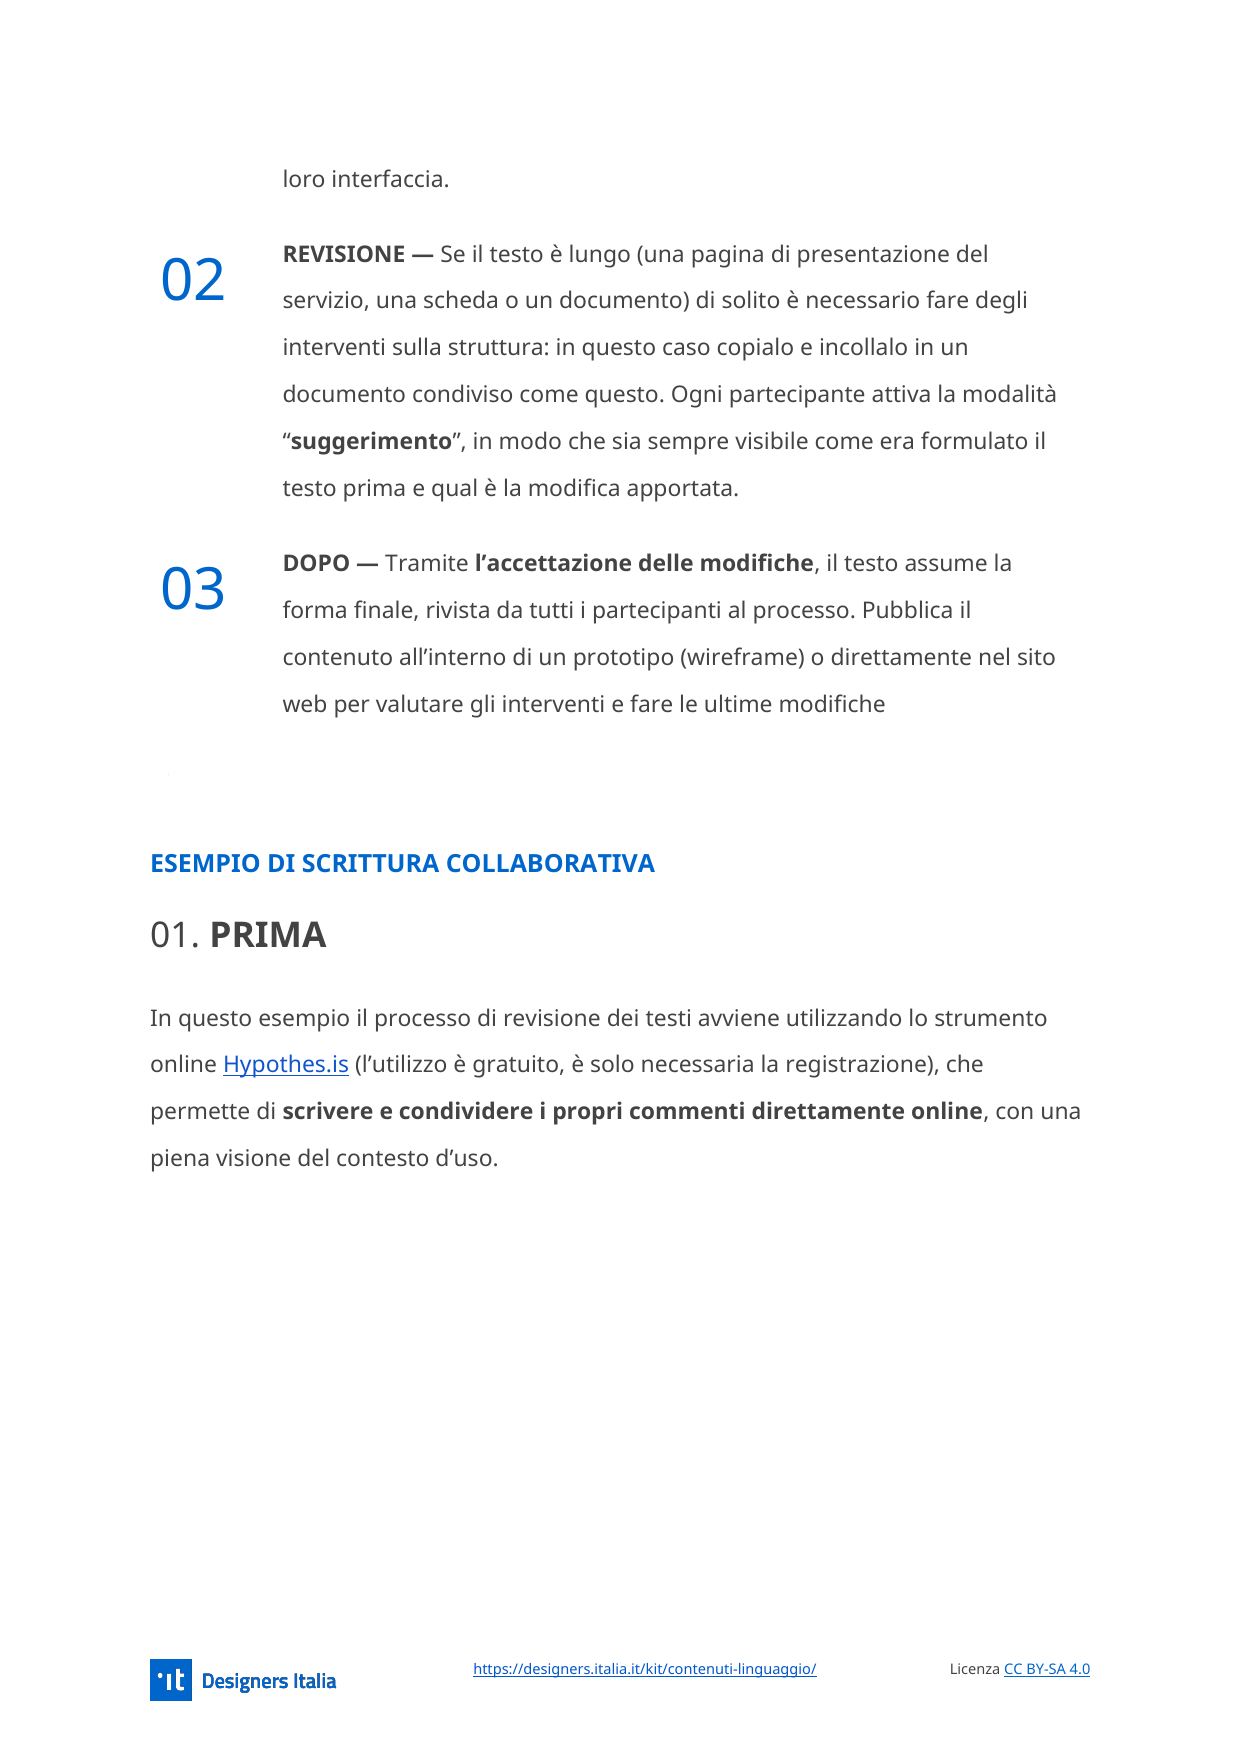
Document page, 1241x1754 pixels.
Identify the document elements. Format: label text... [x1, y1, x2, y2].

picture [150, 1659, 347, 1701]
table_header loro interfaccia. [273, 152, 1086, 225]
subtitle 01. PRIMA [150, 909, 1052, 957]
text In questo esempio il processo di revisione dei testi avviene utilizzando lo strumento online Hypothes.is (l’utilizzo è gratuito, è solo necessaria la registrazione), che permette di scrivere e condividere i propri commenti direttamente online, con una piena visione del contesto d’uso. [150, 1002, 1090, 1173]
table_cell REVISIONE — Se il testo è lungo (una pagina di presentazione del servizio, una scheda o un documento) di solito è necessario fare degli interventi sulla struttura: in questo caso copialo e incollalo in un documento condiviso come questo. Ogni partecipante attiva la modalità “suggerimento”, in modo che sia sempre visibile come era formulato il testo prima e qual è la modifica apportata. [273, 227, 1086, 534]
table_cell DOPO — Tramite l’accettazione delle modifiche, il testo assume la forma finale, rivista da tutti i partecipanti al processo. Pubblica il contenuto all’interno di un prototipo (wireframe) o direttamente nel sito web per valutare gli interventi e fare le ultime modifiche [273, 536, 1086, 750]
subtitle ESEMPIO DI SCRITTURA COLLABORATIVA [150, 846, 1078, 880]
table_cell 02 [151, 227, 271, 534]
table_header [151, 152, 271, 225]
table_cell 03 [151, 536, 271, 750]
